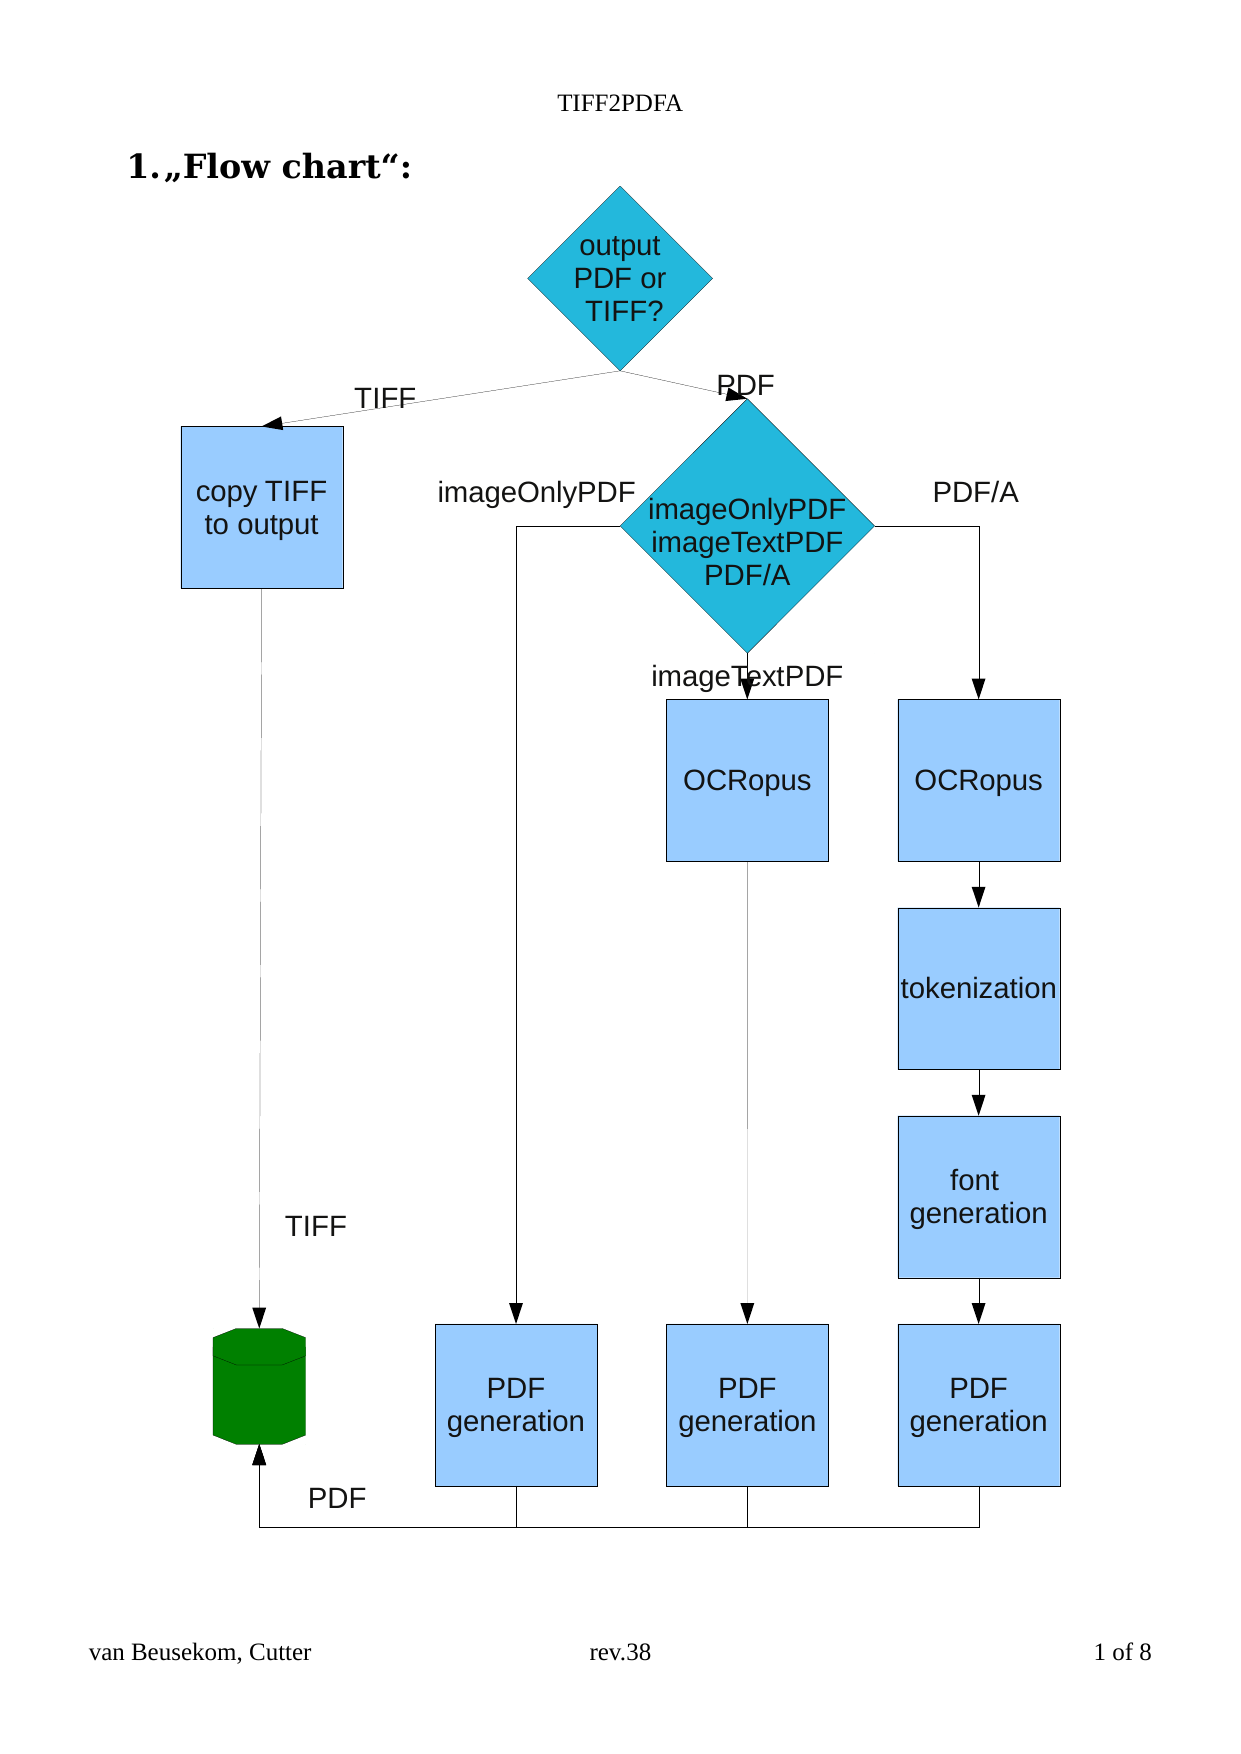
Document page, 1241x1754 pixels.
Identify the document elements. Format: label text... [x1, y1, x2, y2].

list „Flow chart“: [126, 147, 1152, 186]
